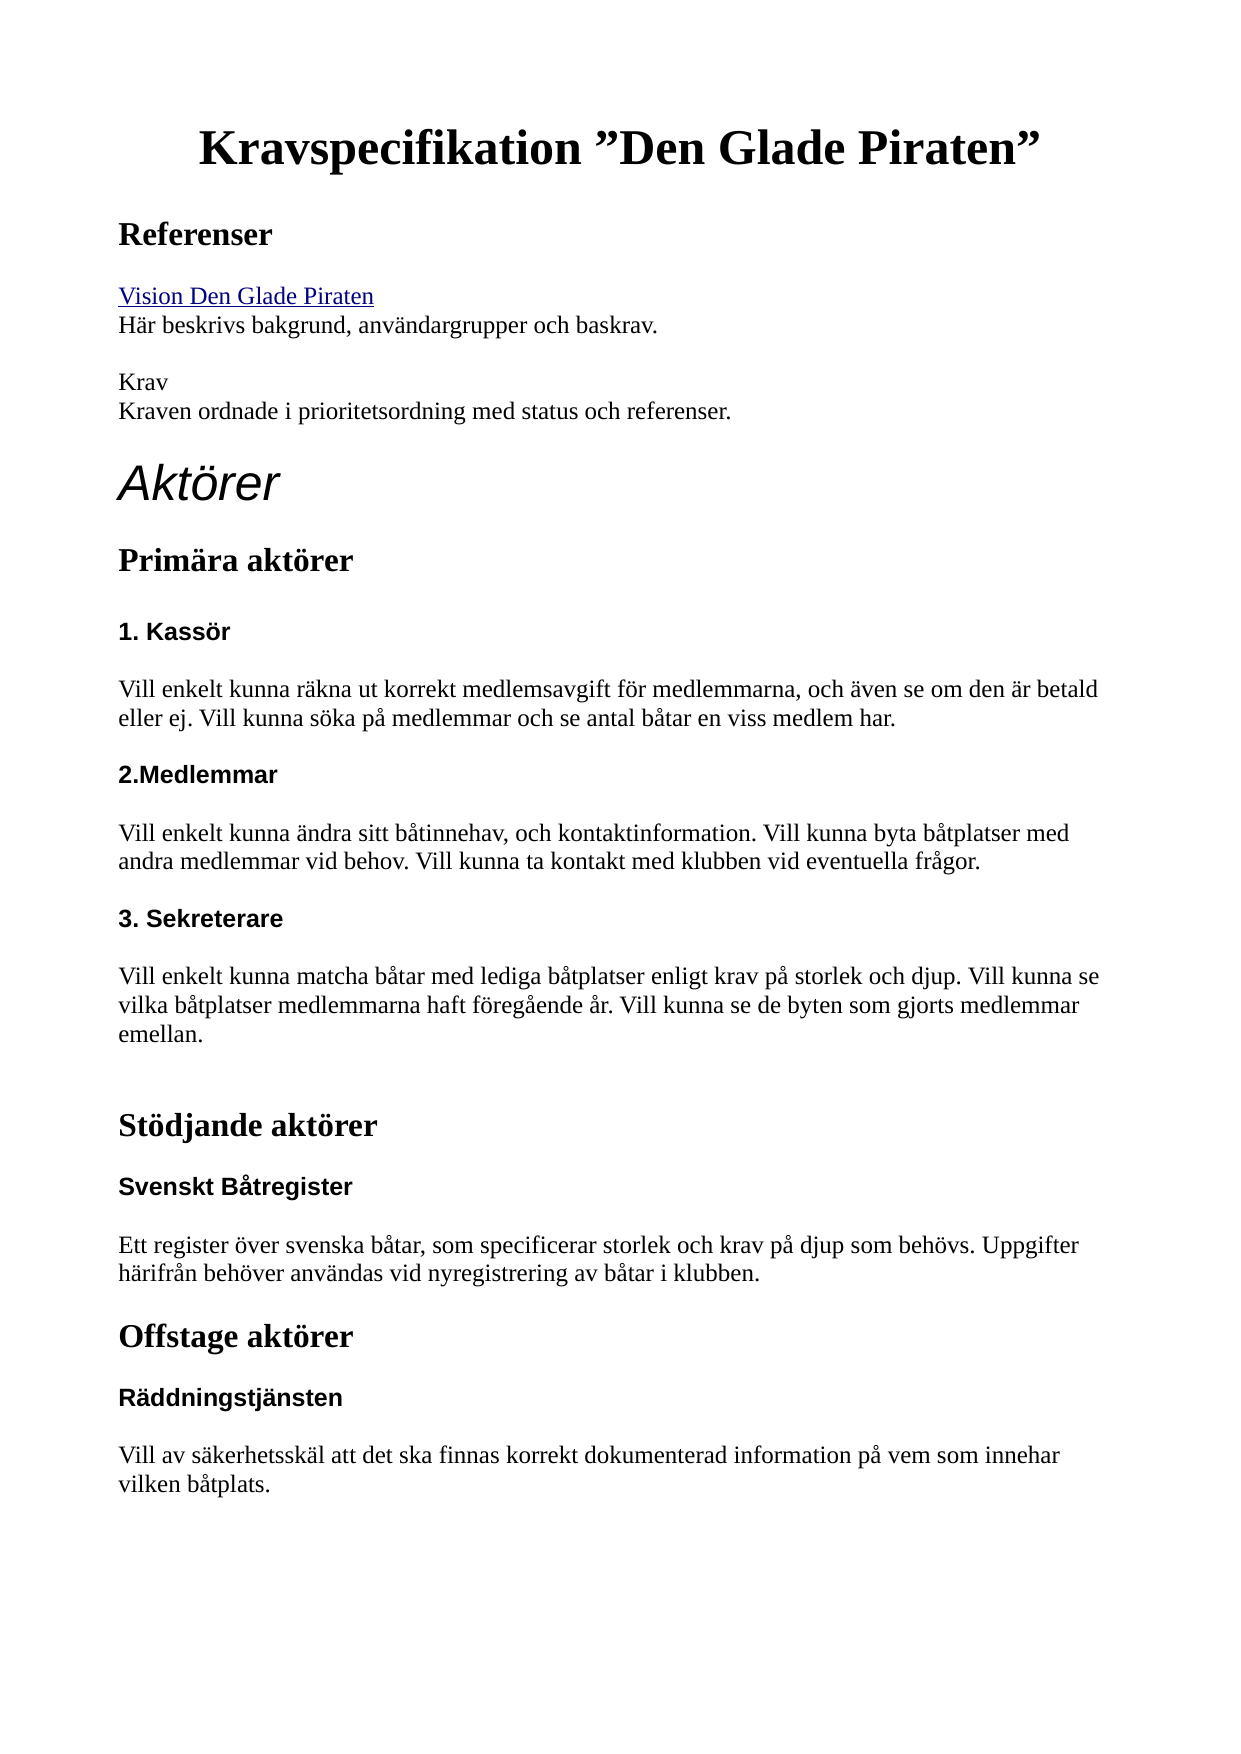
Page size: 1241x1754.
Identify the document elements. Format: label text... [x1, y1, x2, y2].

text Referenser [118, 214, 1122, 252]
text Kravspecifikation ”Den Glade Piraten” [118, 118, 1122, 176]
text 2.Medlemmar [118, 760, 1122, 789]
text Räddningstjänsten [118, 1383, 1122, 1412]
text Krav [118, 367, 1122, 396]
text Aktörer [118, 453, 1122, 511]
text Här beskrivs bakgrund, användargrupper och baskrav. [118, 310, 1122, 338]
text Stödjande aktörer [118, 1105, 1122, 1143]
text Ett register över svenska båtar, som specificerar storlek och krav på djup som behövs. Uppgifter härifrån behöver användas vid nyregistrering av båtar i klubben. [118, 1230, 1122, 1287]
text Vision Den Glade Piraten [118, 281, 1122, 310]
text Vill enkelt kunna matcha båtar med lediga båtplatser enligt krav på storlek och djup. Vill kunna se vilka båtplatser medlemmarna haft föregående år. Vill kunna se de byten som gjorts medlemmar emellan. [118, 961, 1122, 1048]
text Kraven ordnade i prioritetsordning med status och referenser. [118, 396, 1122, 425]
text 3. Sekreterare [118, 904, 1122, 933]
text Primära aktörer [118, 540, 1122, 578]
text Offstage aktörer [118, 1316, 1122, 1354]
text Vill enkelt kunna ändra sitt båtinnehav, och kontaktinformation. Vill kunna byta båtplatser med andra medlemmar vid behov. Vill kunna ta kontakt med klubben vid eventuella frågor. [118, 818, 1122, 875]
text Svenskt Båtregister [118, 1172, 1122, 1201]
text Vill av säkerhetsskäl att det ska finnas korrekt dokumenterad information på vem som innehar vilken båtplats. [118, 1441, 1122, 1498]
text Vill enkelt kunna räkna ut korrekt medlemsavgift för medlemmarna, och även se om den är betald eller ej. Vill kunna söka på medlemmar och se antal båtar en viss medlem har. [118, 674, 1122, 731]
text 1. Kassör [118, 616, 1122, 645]
